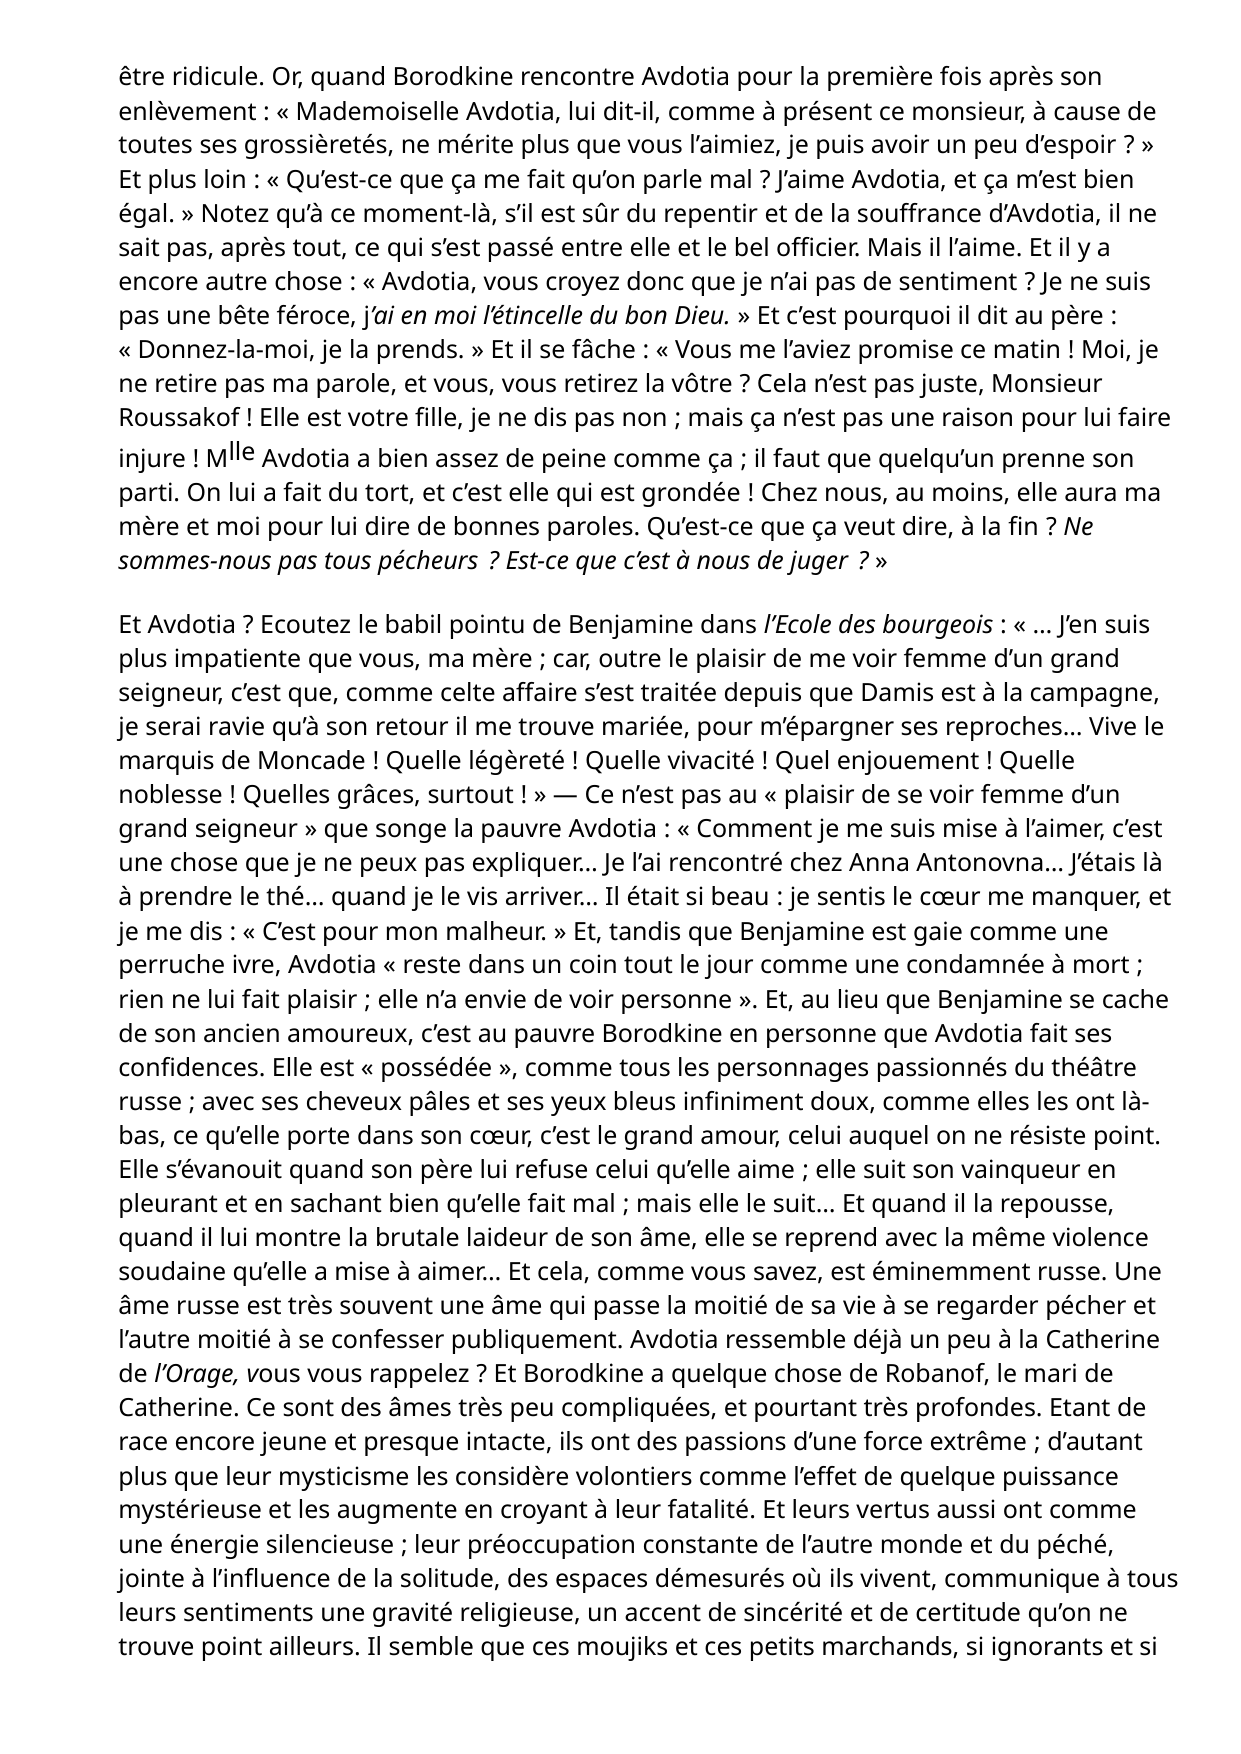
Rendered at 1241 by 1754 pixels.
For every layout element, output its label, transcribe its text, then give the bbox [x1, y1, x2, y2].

text Et Avdotia ? Ecoutez le babil pointu de Benjamine dans l’Ecole des bourgeois : « … J’en suis plus impatiente que vous, ma mère ; car, outre le plaisir de me voir femme d’un grand seigneur, c’est que, comme celte affaire s’est traitée depuis que Damis est à la campagne, je serai ravie qu’à son retour il me trouve mariée, pour m’épargner ses reproches… Vive le marquis de Moncade ! Quelle légèreté ! Quelle vivacité ! Quel enjouement ! Quelle noblesse ! Quelles grâces, surtout ! » — Ce n’est pas au « plaisir de se voir femme d’un grand seigneur » que songe la pauvre Avdotia : « Comment je me suis mise à l’aimer, c’est une chose que je ne peux pas expliquer… Je l’ai rencontré chez Anna Antonovna… J’étais là à prendre le thé… quand je le vis arriver… Il était si beau : je sentis le cœur me manquer, et je me dis : « C’est pour mon malheur. » Et, tandis que Benjamine est gaie comme une perruche ivre, Avdotia « reste dans un coin tout le jour comme une condamnée à mort ; rien ne lui fait plaisir ; elle n’a envie de voir personne ». Et, au lieu que Benjamine se cache de son ancien amoureux, c’est au pauvre Borodkine en personne que Avdotia fait ses confidences. Elle est « possédée », comme tous les personnages passionnés du théâtre russe ; avec ses cheveux pâles et ses yeux bleus infiniment doux, comme elles les ont là-bas, ce qu’elle porte dans son cœur, c’est le grand amour, celui auquel on ne résiste point. Elle s’évanouit quand son père lui refuse celui qu’elle aime ; elle suit son vainqueur en pleurant et en sachant bien qu’elle fait mal ; mais elle le suit… Et quand il la repousse, quand il lui montre la brutale laideur de son âme, elle se reprend avec la même violence soudaine qu’elle a mise à aimer… Et cela, comme vous savez, est éminemment russe. Une âme russe est très souvent une âme qui passe la moitié de sa vie à se regarder pécher et l’autre moitié à se confesser publiquement. Avdotia ressemble déjà un peu à la Catherine de l’Orage, vous vous rappelez ? Et Borodkine a quelque chose de Robanof, le mari de Catherine. Ce sont des âmes très peu compliquées, et pourtant très profondes. Etant de race encore jeune et presque intacte, ils ont des passions d’une force extrême ; d’autant plus que leur mysticisme les considère volontiers comme l’effet de quelque puissance mystérieuse et les augmente en croyant à leur fatalité. Et leurs vertus aussi ont comme une énergie silencieuse ; leur préoccupation constante de l’autre monde et du péché, jointe à l’influence de la solitude, des espaces démesurés où ils vivent, communique à tous leurs sentiments une gravité religieuse, un accent de sincérité et de certitude qu’on ne trouve point ailleurs. Il semble que ces moujiks et ces petits marchands, si ignorants et si [118, 607, 1181, 1662]
text être ridicule. Or, quand Borodkine rencontre Avdotia pour la première fois après son enlèvement : « Mademoiselle Avdotia, lui dit-il, comme à présent ce monsieur, à cause de toutes ses grossièretés, ne mérite plus que vous l’aimiez, je puis avoir un peu d’espoir ? » Et plus loin : « Qu’est-ce que ça me fait qu’on parle mal ? J’aime Avdotia, et ça m’est bien égal. » Notez qu’à ce moment-là, s’il est sûr du repentir et de la souffrance d’Avdotia, il ne sait pas, après tout, ce qui s’est passé entre elle et le bel officier. Mais il l’aime. Et il y a encore autre chose : « Avdotia, vous croyez donc que je n’ai pas de sentiment ? Je ne suis pas une bête féroce, j’ai en moi l’étincelle du bon Dieu. » Et c’est pourquoi il dit au père : « Donnez-la-moi, je la prends. » Et il se fâche : « Vous me l’aviez promise ce matin ! Moi, je ne retire pas ma parole, et vous, vous retirez la vôtre ? Cela n’est pas juste, Monsieur Roussakof ! Elle est votre fille, je ne dis pas non ; mais ça n’est pas une raison pour lui faire injure ! Mlle Avdotia a bien assez de peine comme ça ; il faut que quelqu’un prenne son parti. On lui a fait du tort, et c’est elle qui est grondée ! Chez nous, au moins, elle aura ma mère et moi pour lui dire de bonnes paroles. Qu’est-ce que ça veut dire, à la fin ? Ne sommes-nous pas tous pécheurs ? Est-ce que c’est à nous de juger ? » [118, 59, 1181, 577]
